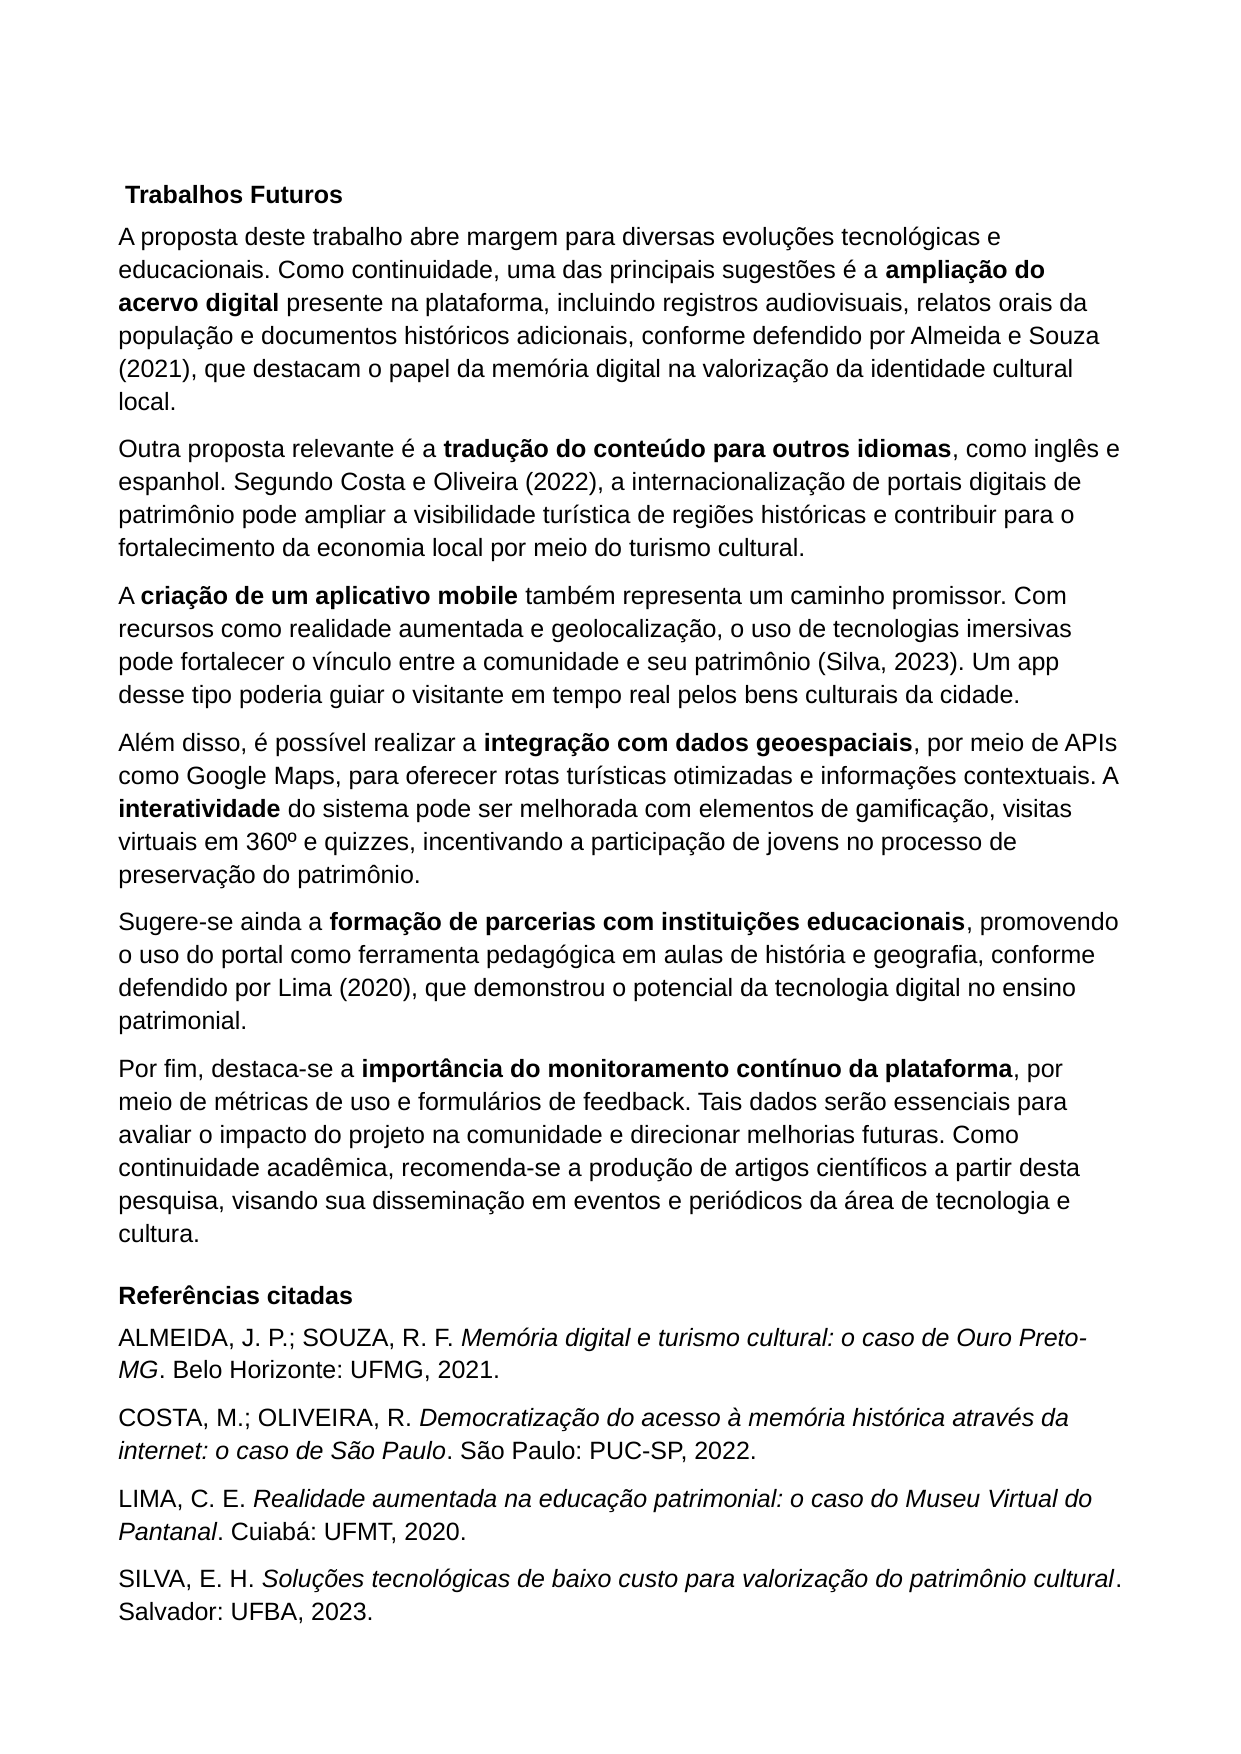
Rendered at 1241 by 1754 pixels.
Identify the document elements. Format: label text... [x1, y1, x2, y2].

text LIMA, C. E. Realidade aumentada na educação patrimonial: o caso do Museu Virtual do Pantanal. Cuiabá: UFMT, 2020. [118, 1484, 1122, 1546]
text SILVA, E. H. Soluções tecnológicas de baixo custo para valorização do patrimônio cultural. Salvador: UFBA, 2023. [118, 1564, 1122, 1626]
text COSTA, M.; OLIVEIRA, R. Democratização do acesso à memória histórica através da internet: o caso de São Paulo. São Paulo: PUC-SP, 2022. [118, 1403, 1122, 1465]
text A criação de um aplicativo mobile também representa um caminho promissor. Com recursos como realidade aumentada e geolocalização, o uso de tecnologias imersivas pode fortalecer o vínculo entre a comunidade e seu patrimônio (Silva, 2023). Um app desse tipo poderia guiar o visitante em tempo real pelos bens culturais da cidade. [118, 581, 1122, 709]
text Além disso, é possível realizar a integração com dados geoespaciais, por meio de APIs como Google Maps, para oferecer rotas turísticas otimizadas e informações contextuais. A interatividade do sistema pode ser melhorada com elementos de gamificação, visitas virtuais em 360º e quizzes, incentivando a participação de jovens no processo de preservação do patrimônio. [118, 728, 1122, 888]
text Sugere-se ainda a formação de parcerias com instituições educacionais, promovendo o uso do portal como ferramenta pedagógica em aulas de história e geografia, conforme defendido por Lima (2020), que demonstrou o potencial da tecnologia digital no ensino patrimonial. [118, 907, 1122, 1035]
text Por fim, destaca-se a importância do monitoramento contínuo da plataforma, por meio de métricas de uso e formulários de feedback. Tais dados serão essenciais para avaliar o impacto do projeto na comunidade e direcionar melhorias futuras. Como continuidade acadêmica, recomenda-se a produção de artigos científicos a partir desta pesquisa, visando sua disseminação em eventos e periódicos da área de tecnologia e cultura. [118, 1054, 1122, 1248]
text A proposta deste trabalho abre margem para diversas evoluções tecnológicas e educacionais. Como continuidade, uma das principais sugestões é a ampliação do acervo digital presente na plataforma, incluindo registros audiovisuais, relatos orais da população e documentos históricos adicionais, conforme defendido por Almeida e Souza (2021), que destacam o papel da memória digital na valorização da identidade cultural local. [118, 222, 1122, 415]
subtitle Referências citadas [118, 1281, 1122, 1310]
text Outra proposta relevante é a tradução do conteúdo para outros idiomas, como inglês e espanhol. Segundo Costa e Oliveira (2022), a internacionalização de portais digitais de patrimônio pode ampliar a visibilidade turística de regiões históricas e contribuir para o fortalecimento da economia local por meio do turismo cultural. [118, 434, 1122, 562]
subtitle Trabalhos Futuros [118, 180, 1122, 209]
text ALMEIDA, J. P.; SOUZA, R. F. Memória digital e turismo cultural: o caso de Ouro Preto-MG. Belo Horizonte: UFMG, 2021. [118, 1322, 1122, 1384]
